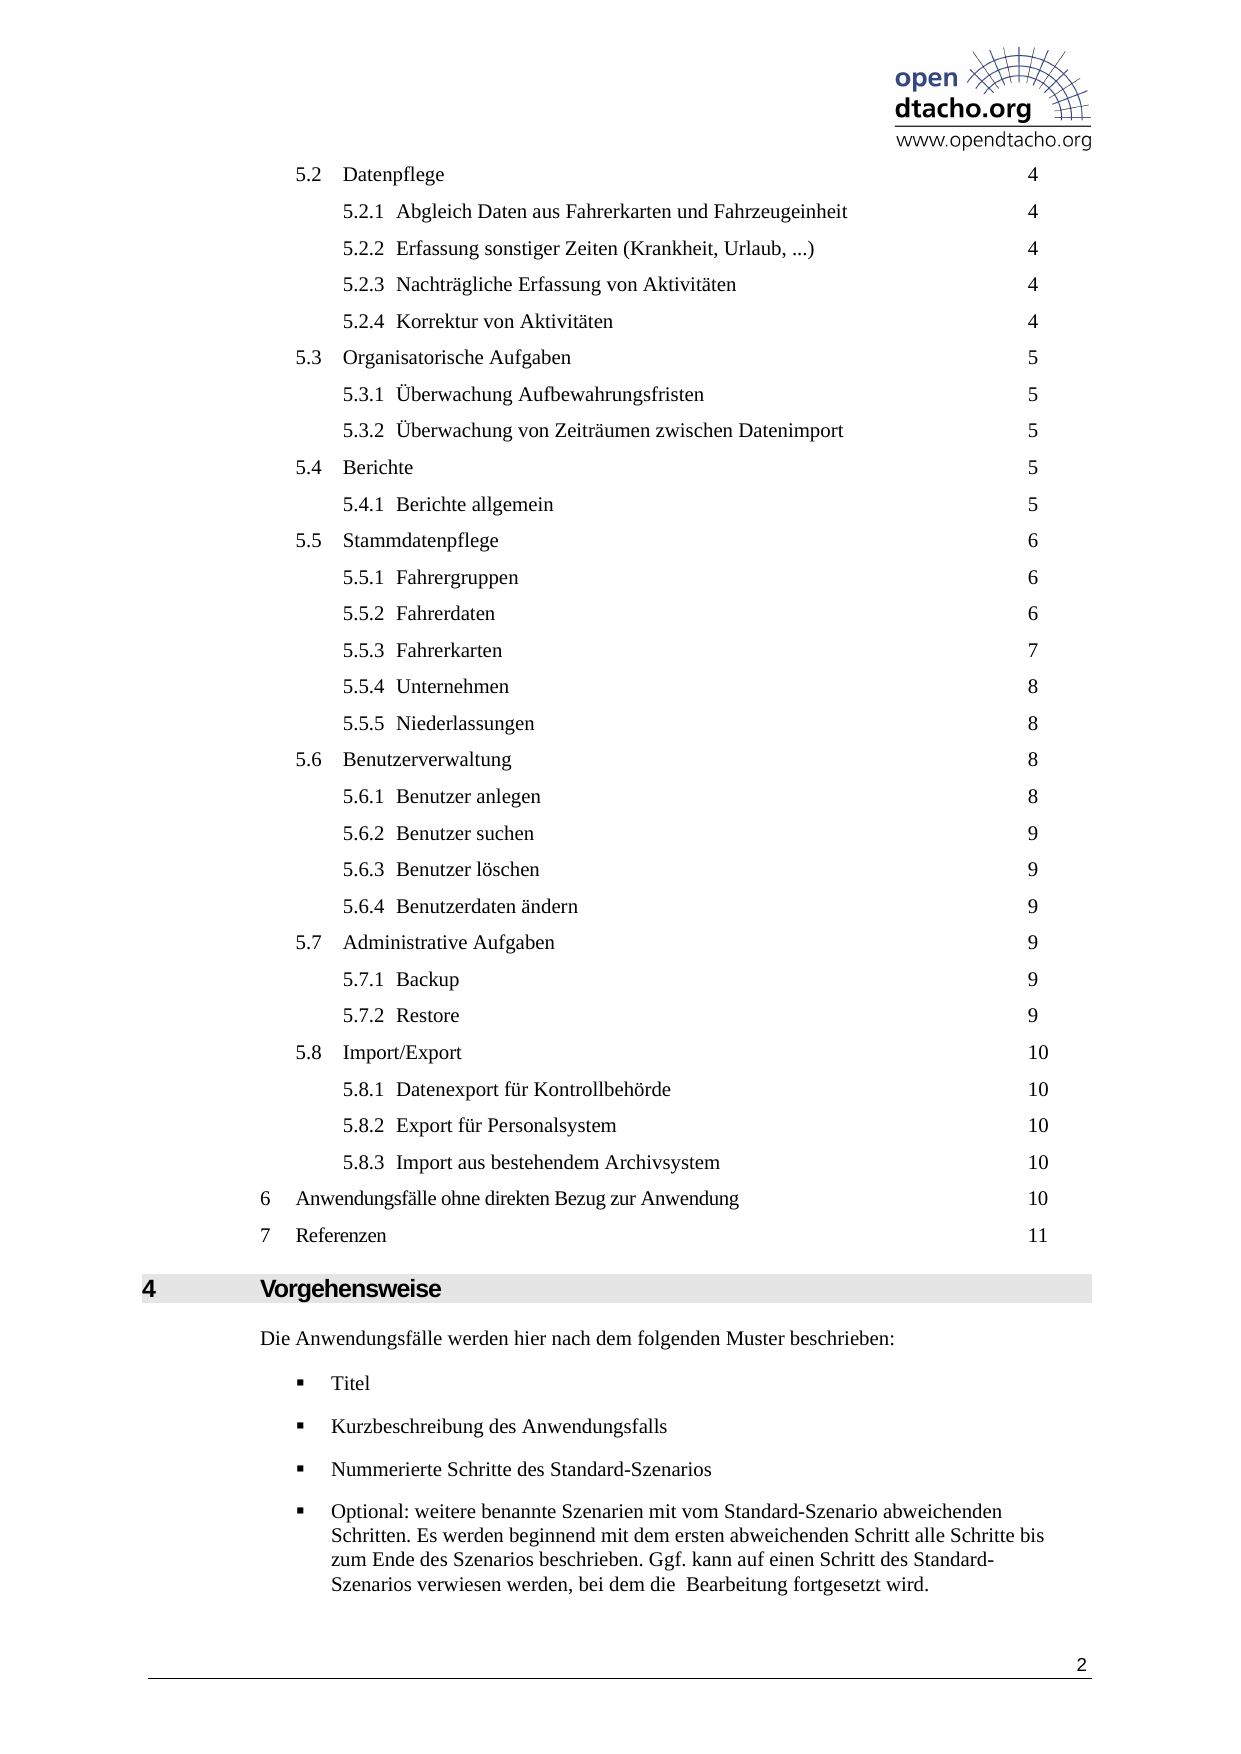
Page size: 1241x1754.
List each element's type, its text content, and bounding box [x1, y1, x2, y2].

text 5.8.1 Datenexport für Kontrollbehörde 10 [343, 1076, 1092, 1101]
list Kurzbeschreibung des Anwendungsfalls [295, 1414, 1045, 1438]
text 5.5.1 Fahrergruppen 6 [343, 564, 1092, 589]
picture [887, 40, 1096, 158]
text 5.6.3 Benutzer löschen 9 [343, 857, 1092, 881]
text 5.4 Berichte 5 [295, 455, 1092, 479]
list Nummerierte Schritte des Standard-Szenarios [295, 1456, 1045, 1481]
text 5.6.4 Benutzerdaten ändern 9 [343, 894, 1092, 918]
text 5.5.4 Unternehmen 8 [343, 674, 1092, 698]
text 5.3.1 Überwachung Aufbewahrungsfristen 5 [343, 382, 1092, 406]
text 5.2.2 Erfassung sonstiger Zeiten (Krankheit, Urlaub, ...) 4 [343, 236, 1092, 259]
text 5.5.3 Fahrerkarten 7 [343, 638, 1092, 662]
text 5.7.2 Restore 9 [343, 1003, 1092, 1027]
list Optional: weitere benannte Szenarien mit vom Standard-Szenario abweichenden Schritten. Es werden beginnend mit dem ersten abweichenden Schritt alle Schritte bis zum Ende des Szenarios beschrieben. Ggf. kann auf einen Schritt des Standard-Szenarios verwiesen werden, bei dem die Bearbeitung fortgesetzt wird. [295, 1499, 1045, 1596]
text 5.4.1 Berichte allgemein 5 [343, 491, 1092, 516]
list Titel [295, 1371, 1045, 1395]
text Die Anwendungsfälle werden hier nach dem folgenden Muster beschrieben: [260, 1326, 1092, 1350]
text 5.7.1 Backup 9 [343, 967, 1092, 991]
text 5.2.3 Nachträgliche Erfassung von Aktivitäten 4 [343, 272, 1092, 296]
text 5.6 Benutzerverwaltung 8 [295, 747, 1092, 771]
text 5.2.1 Abgleich Daten aus Fahrerkarten und Fahrzeugeinheit 4 [343, 199, 1092, 223]
text 5.2.4 Korrektur von Aktivitäten 4 [343, 309, 1092, 333]
text 5.8 Import/Export 10 [295, 1040, 1092, 1064]
text 5.5.5 Niederlassungen 8 [343, 711, 1092, 735]
text 5.7 Administrative Aufgaben 9 [295, 930, 1092, 954]
text 5.8.3 Import aus bestehendem Archivsystem 10 [343, 1149, 1092, 1174]
text 5.3 Organisatorische Aufgaben 5 [295, 345, 1092, 369]
text 5.2 Datenpflege 4 [295, 162, 1092, 186]
text 5.6.2 Benutzer suchen 9 [343, 821, 1092, 844]
text 5.3.2 Überwachung von Zeiträumen zwischen Datenimport 5 [343, 418, 1092, 442]
subtitle Vorgehensweise [142, 1274, 1092, 1303]
text 5.5 Stammdatenpflege 6 [295, 528, 1092, 552]
text 5.6.1 Benutzer anlegen 8 [343, 784, 1092, 808]
text 6 Anwendungsfälle ohne direkten Bezug zur Anwendung 10 [260, 1186, 1092, 1210]
text 5.8.2 Export für Personalsystem 10 [343, 1113, 1092, 1137]
text 7 Referenzen 11 [260, 1223, 1092, 1247]
text 5.5.2 Fahrerdaten 6 [343, 601, 1092, 625]
